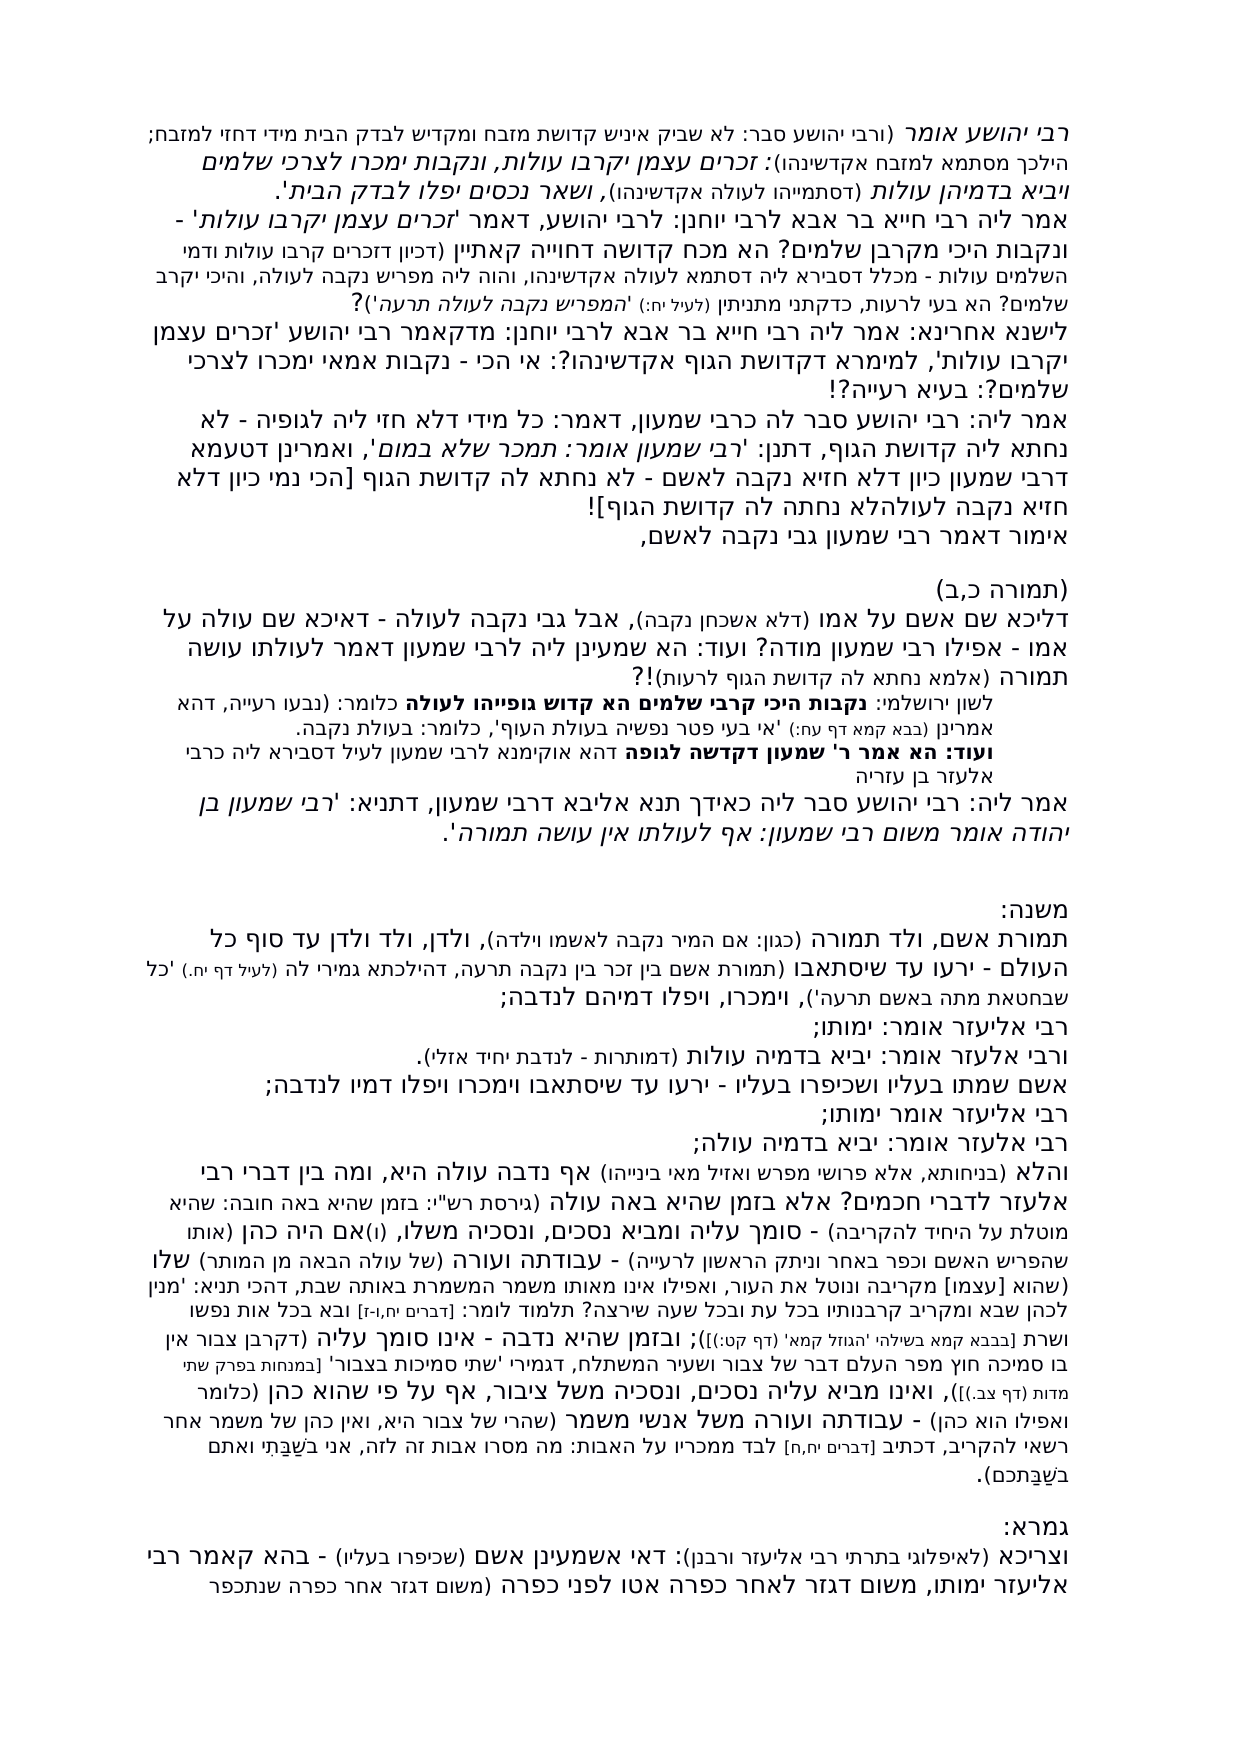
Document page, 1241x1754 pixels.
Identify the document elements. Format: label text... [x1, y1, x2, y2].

text דליכא שם אשם על אמו (דלא אשכחן נקבה), אבל גבי נקבה לעולה - דאיכא שם עולה על אמו - אפילו רבי שמעון מודה? ועוד: הא שמעינן ליה לרבי שמעון דאמר לעולתו עושה תמורה (אלמא נחתא לה קדושת הגוף לרעות)!? [142, 604, 1069, 691]
text (תמורה כ,ב) [142, 575, 1069, 604]
text ורבי אלעזר אומר: יביא בדמיה עולות (דמותרות - לנדבת יחיד אזלי). [142, 1041, 1069, 1070]
text תמורת אשם, ולד תמורה (כגון: אם המיר נקבה לאשמו וילדה), ולדן, ולד ולדן עד סוף כל העולם - ירעו עד שיסתאבו (תמורת אשם בין זכר בין נקבה תרעה, דהילכתא גמירי לה (לעיל דף יח.) 'כל שבחטאת מתה באשם תרעה'), וימכרו, ויפלו דמיהם לנדבה; [142, 924, 1069, 1012]
text אמר ליה רבי חייא בר אבא לרבי יוחנן: לרבי יהושע, דאמר 'זכרים עצמן יקרבו עולות' - ונקבות היכי מקרבן שלמים? הא מכח קדושה דחוייה קאתיין (דכיון דזכרים קרבו עולות ודמי השלמים עולות - מכלל דסבירא ליה דסתמא לעולה אקדשינהו, והוה ליה מפריש נקבה לעולה, והיכי יקרב שלמים? הא בעי לרעות, כדקתני מתניתין (לעיל יח:) 'המפריש נקבה לעולה תרעה')? [142, 206, 1069, 317]
text אשם שמתו בעליו ושכיפרו בעליו - ירעו עד שיסתאבו וימכרו ויפלו דמיו לנדבה; [142, 1070, 1069, 1099]
text לישנא אחרינא: אמר ליה רבי חייא בר אבא לרבי יוחנן: מדקאמר רבי יהושע 'זכרים עצמן יקרבו עולות', למימרא דקדושת הגוף אקדשינהו?: אי הכי - נקבות אמאי ימכרו לצרכי שלמים?: בעיא רעייה?! [142, 317, 1069, 405]
text אמר ליה: רבי יהושע סבר ליה כאידך תנא אליבא דרבי שמעון, דתניא: 'רבי שמעון בן יהודה אומר משום רבי שמעון: אף לעולתו אין עושה תמורה'. [142, 788, 1069, 847]
text אמר ליה: רבי יהושע סבר לה כרבי שמעון, דאמר: כל מידי דלא חזי ליה לגופיה - לא נחתא ליה קדושת הגוף, דתנן: 'רבי שמעון אומר: תמכר שלא במום', ואמרינן דטעמא דרבי שמעון כיון דלא חזיא נקבה לאשם - לא נחתא לה קדושת הגוף [הכי נמי כיון דלא חזיא נקבה לעולהלא נחתה לה קדושת הגוף]! [142, 405, 1069, 522]
text לשון ירושלמי: נקבות היכי קרבי שלמים הא קדוש גופייהו לעולה כלומר: (נבעו רעייה, דהא אמרינן (בבא קמא דף עח:) 'אי בעי פטר נפשיה בעולת העוף', כלומר: בעולת נקבה. [142, 691, 994, 740]
text וצריכא (לאיפלוגי בתרתי רבי אליעזר ורבנן): דאי אשמעינן אשם (שכיפרו בעליו) - בהא קאמר רבי אליעזר ימותו, משום דגזר לאחר כפרה אטו לפני כפרה (משום דגזר אחר כפרה שנתכפר [142, 1541, 1069, 1599]
text גמרא: [142, 1512, 1069, 1541]
text אימור דאמר רבי שמעון גבי נקבה לאשם, [142, 522, 1069, 551]
text והלא (בניחותא, אלא פרושי מפרש ואזיל מאי בינייהו) אף נדבה עולה היא, ומה בין דברי רבי אלעזר לדברי חכמים? אלא בזמן שהיא באה עולה (גירסת רש"י: בזמן שהיא באה חובה: שהיא מוטלת על היחיד להקריבה) - סומך עליה ומביא נסכים, ונסכיה משלו, (ו)אם היה כהן (אותו שהפריש האשם וכפר באחר וניתק הראשון לרעייה) - עבודתה ועורה (של עולה הבאה מן המותר) שלו (שהוא [עצמו] מקריבה ונוטל את העור, ואפילו אינו מאותו משמר המשמרת באותה שבת, דהכי תניא: 'מנין לכהן שבא ומקריב קרבנותיו בכל עת ובכל שעה שירצה? תלמוד לומר: [דברים יח,ו-ז] ובא בכל אות נפשו ושרת [בבבא קמא בשילהי 'הגוזל קמא' (דף קט:)]); ובזמן שהיא נדבה - אינו סומך עליה (דקרבן צבור אין בו סמיכה חוץ מפר העלם דבר של צבור ושעיר המשתלח, דגמירי 'שתי סמיכות בצבור' [במנחות בפרק שתי מדות (דף צב.)]), ואינו מביא עליה נסכים, ונסכיה משל ציבור, אף על פי שהוא כהן (כלומר ואפילו הוא כהן) - עבודתה ועורה משל אנשי משמר (שהרי של צבור היא, ואין כהן של משמר אחר רשאי להקריב, דכתיב [דברים יח,ח] לבד ממכריו על האבות: מה מסרו אבות זה לזה, אני בשַׁבַּתִי ואתם בשַׁבַּתכם). [142, 1157, 1069, 1488]
text רבי יהושע אומר (ורבי יהושע סבר: לא שביק איניש קדושת מזבח ומקדיש לבדק הבית מידי דחזי למזבח; הילכך מסתמא למזבח אקדשינהו): זכרים עצמן יקרבו עולות, ונקבות ימכרו לצרכי שלמים ויביא בדמיהן עולות (דסתמייהו לעולה אקדשינהו), ושאר נכסים יפלו לבדק הבית'. [142, 118, 1069, 206]
text רבי אליעזר אומר ימותו; [142, 1099, 1069, 1128]
text ועוד: הא אמר ר' שמעון דקדשה לגופה דהא אוקימנא לרבי שמעון לעיל דסבירא ליה כרבי אלעזר בן עזריה [142, 740, 994, 788]
text רבי אלעזר אומר: יביא בדמיה עולה; [142, 1128, 1069, 1157]
text משנה: [142, 895, 1069, 924]
text רבי אליעזר אומר: ימותו; [142, 1012, 1069, 1041]
